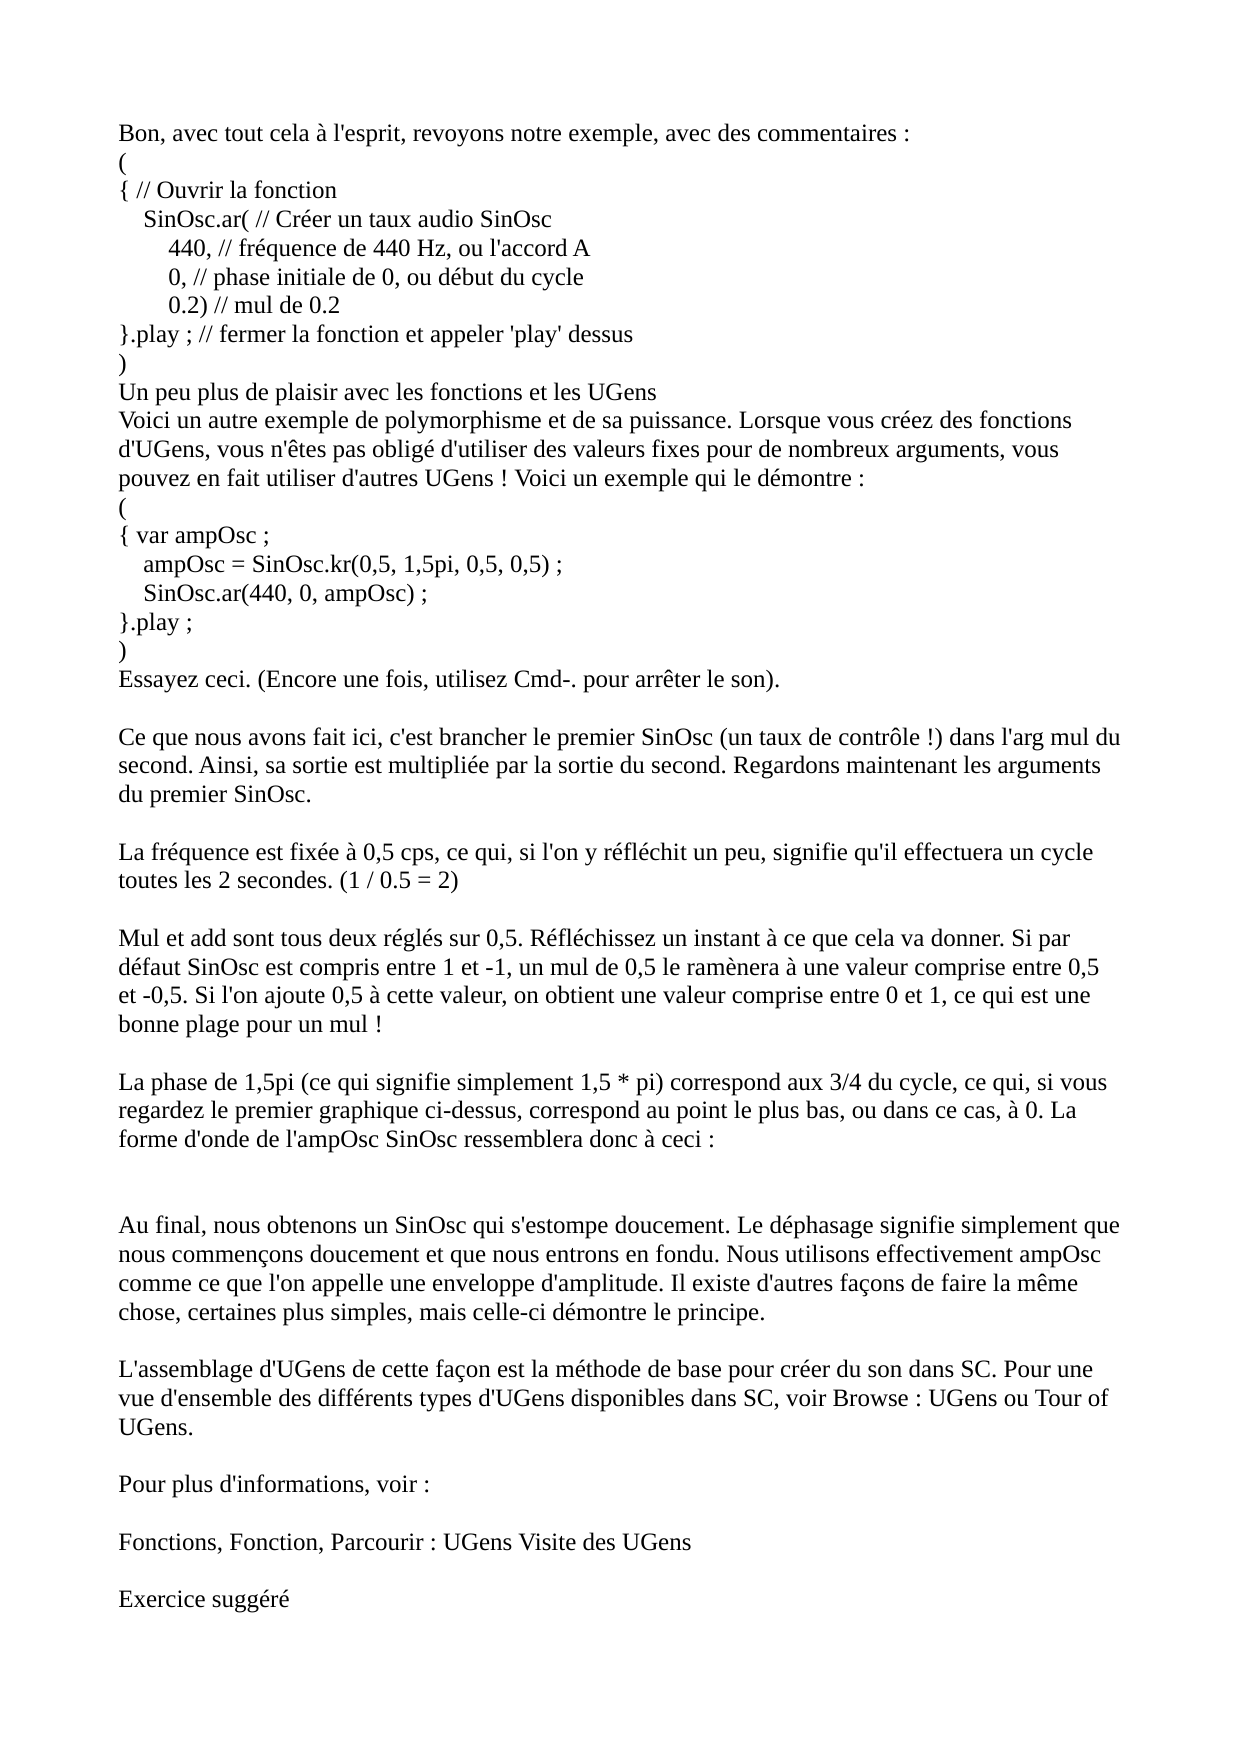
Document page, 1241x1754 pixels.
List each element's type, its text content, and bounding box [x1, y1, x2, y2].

text Bon, avec tout cela à l'esprit, revoyons notre exemple, avec des commentaires : ( { // Ouvrir la fonction SinOsc.ar( // Créer un taux audio SinOsc 440, // fréquence de 440 Hz, ou l'accord A 0, // phase initiale de 0, ou début du cycle 0.2) // mul de 0.2 }.play ; // fermer la fonction et appeler 'play' dessus ) Un peu plus de plaisir avec les fonctions et les UGens Voici un autre exemple de polymorphisme et de sa puissance. Lorsque vous créez des fonctions d'UGens, vous n'êtes pas obligé d'utiliser des valeurs fixes pour de nombreux arguments, vous pouvez en fait utiliser d'autres UGens ! Voici un exemple qui le démontre : ( { var ampOsc ; ampOsc = SinOsc.kr(0,5, 1,5pi, 0,5, 0,5) ; SinOsc.ar(440, 0, ampOsc) ; }.play ; ) Essayez ceci. (Encore une fois, utilisez Cmd-. pour arrêter le son). Ce que nous avons fait ici, c'est brancher le premier SinOsc (un taux de contrôle !) dans l'arg mul du second. Ainsi, sa sortie est multipliée par la sortie du second. Regardons maintenant les arguments du premier SinOsc. La fréquence est fixée à 0,5 cps, ce qui, si l'on y réfléchit un peu, signifie qu'il effectuera un cycle toutes les 2 secondes. (1 / 0.5 = 2) Mul et add sont tous deux réglés sur 0,5. Réfléchissez un instant à ce que cela va donner. Si par défaut SinOsc est compris entre 1 et -1, un mul de 0,5 le ramènera à une valeur comprise entre 0,5 et -0,5. Si l'on ajoute 0,5 à cette valeur, on obtient une valeur comprise entre 0 et 1, ce qui est une bonne plage pour un mul ! La phase de 1,5pi (ce qui signifie simplement 1,5 * pi) correspond aux 3/4 du cycle, ce qui, si vous regardez le premier graphique ci-dessus, correspond au point le plus bas, ou dans ce cas, à 0. La forme d'onde de l'ampOsc SinOsc ressemblera donc à ceci : Au final, nous obtenons un SinOsc qui s'estompe doucement. Le déphasage signifie simplement que nous commençons doucement et que nous entrons en fondu. Nous utilisons effectivement ampOsc comme ce que l'on appelle une enveloppe d'amplitude. Il existe d'autres façons de faire la même chose, certaines plus simples, mais celle-ci démontre le principe. L'assemblage d'UGens de cette façon est la méthode de base pour créer du son dans SC. Pour une vue d'ensemble des différents types d'UGens disponibles dans SC, voir Browse : UGens ou Tour of UGens. Pour plus d'informations, voir : Fonctions, Fonction, Parcourir : UGens Visite des UGens Exercice suggéré [118, 118, 1122, 1613]
